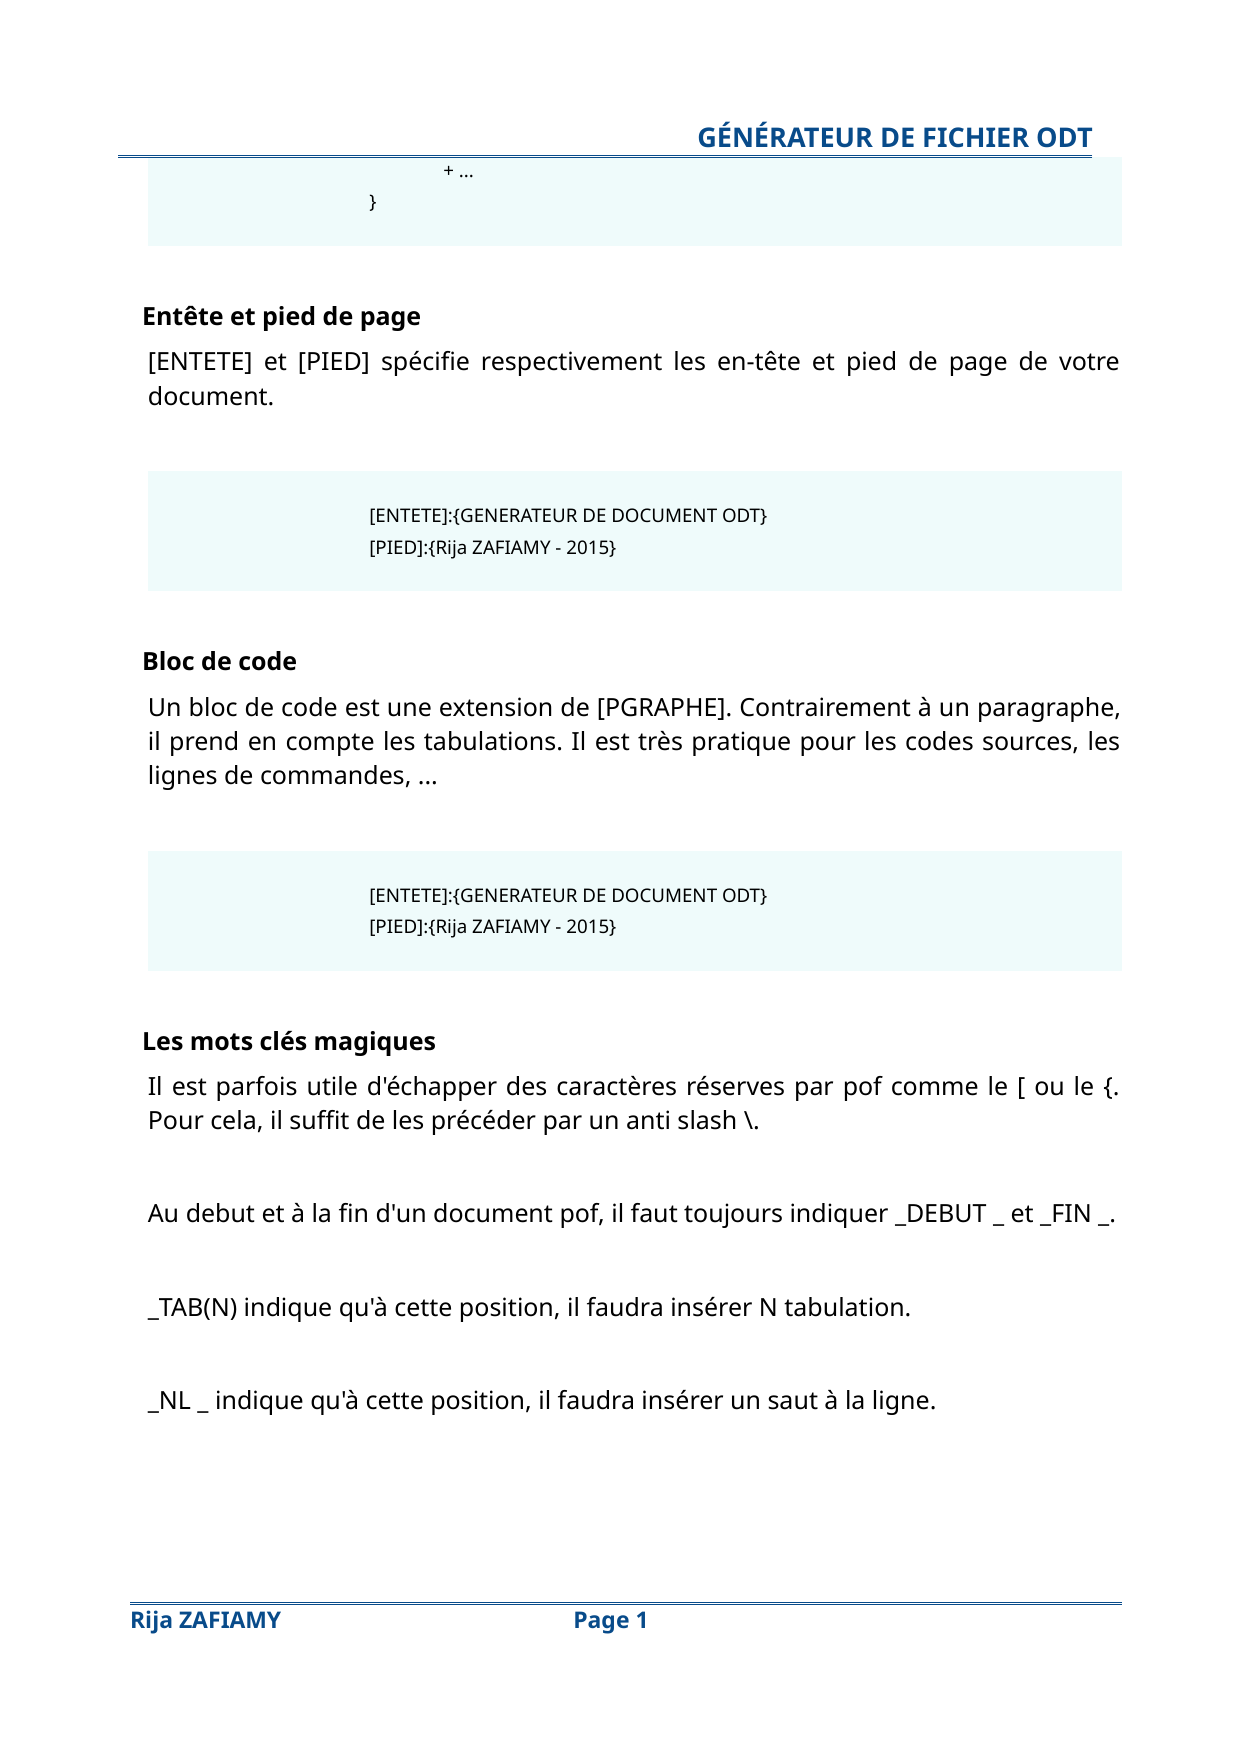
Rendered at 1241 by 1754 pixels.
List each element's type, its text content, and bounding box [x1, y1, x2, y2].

text _NL _ indique qu'à cette position, il faudra insérer un saut à la ligne. [148, 1382, 1122, 1416]
text [PIED]:{Rija ZAFIAMY - 2015} [148, 914, 1122, 939]
text [ENTETE]:{GENERATEUR DE DOCUMENT ODT} [148, 503, 1122, 528]
text + ... [148, 157, 1122, 183]
text Bloc de code [142, 644, 1122, 678]
text } [148, 189, 1122, 214]
text [ENTETE] et [PIED] spécifie respectivement les en-tête et pied de page de votre document. [148, 344, 1122, 412]
text [PIED]:{Rija ZAFIAMY - 2015} [148, 534, 1122, 560]
text Entête et pied de page [142, 298, 1122, 332]
text Les mots clés magiques [142, 1023, 1122, 1057]
text Il est parfois utile d'échapper des caractères réserves par pof comme le [ ou le {. Pour cela, il suffit de les précéder par un anti slash \. [148, 1069, 1122, 1137]
text [ENTETE]:{GENERATEUR DE DOCUMENT ODT} [148, 882, 1122, 908]
text _TAB(N) indique qu'à cette position, il faudra insérer N tabulation. [148, 1289, 1122, 1323]
text Au debut et à la fin d'un document pof, il faut toujours indiquer _DEBUT _ et _FIN _. [148, 1196, 1122, 1230]
text Un bloc de code est une extension de [PGRAPHE]. Contrairement à un paragraphe, il prend en compte les tabulations. Il est très pratique pour les codes sources, les lignes de commandes, ... [148, 689, 1122, 792]
